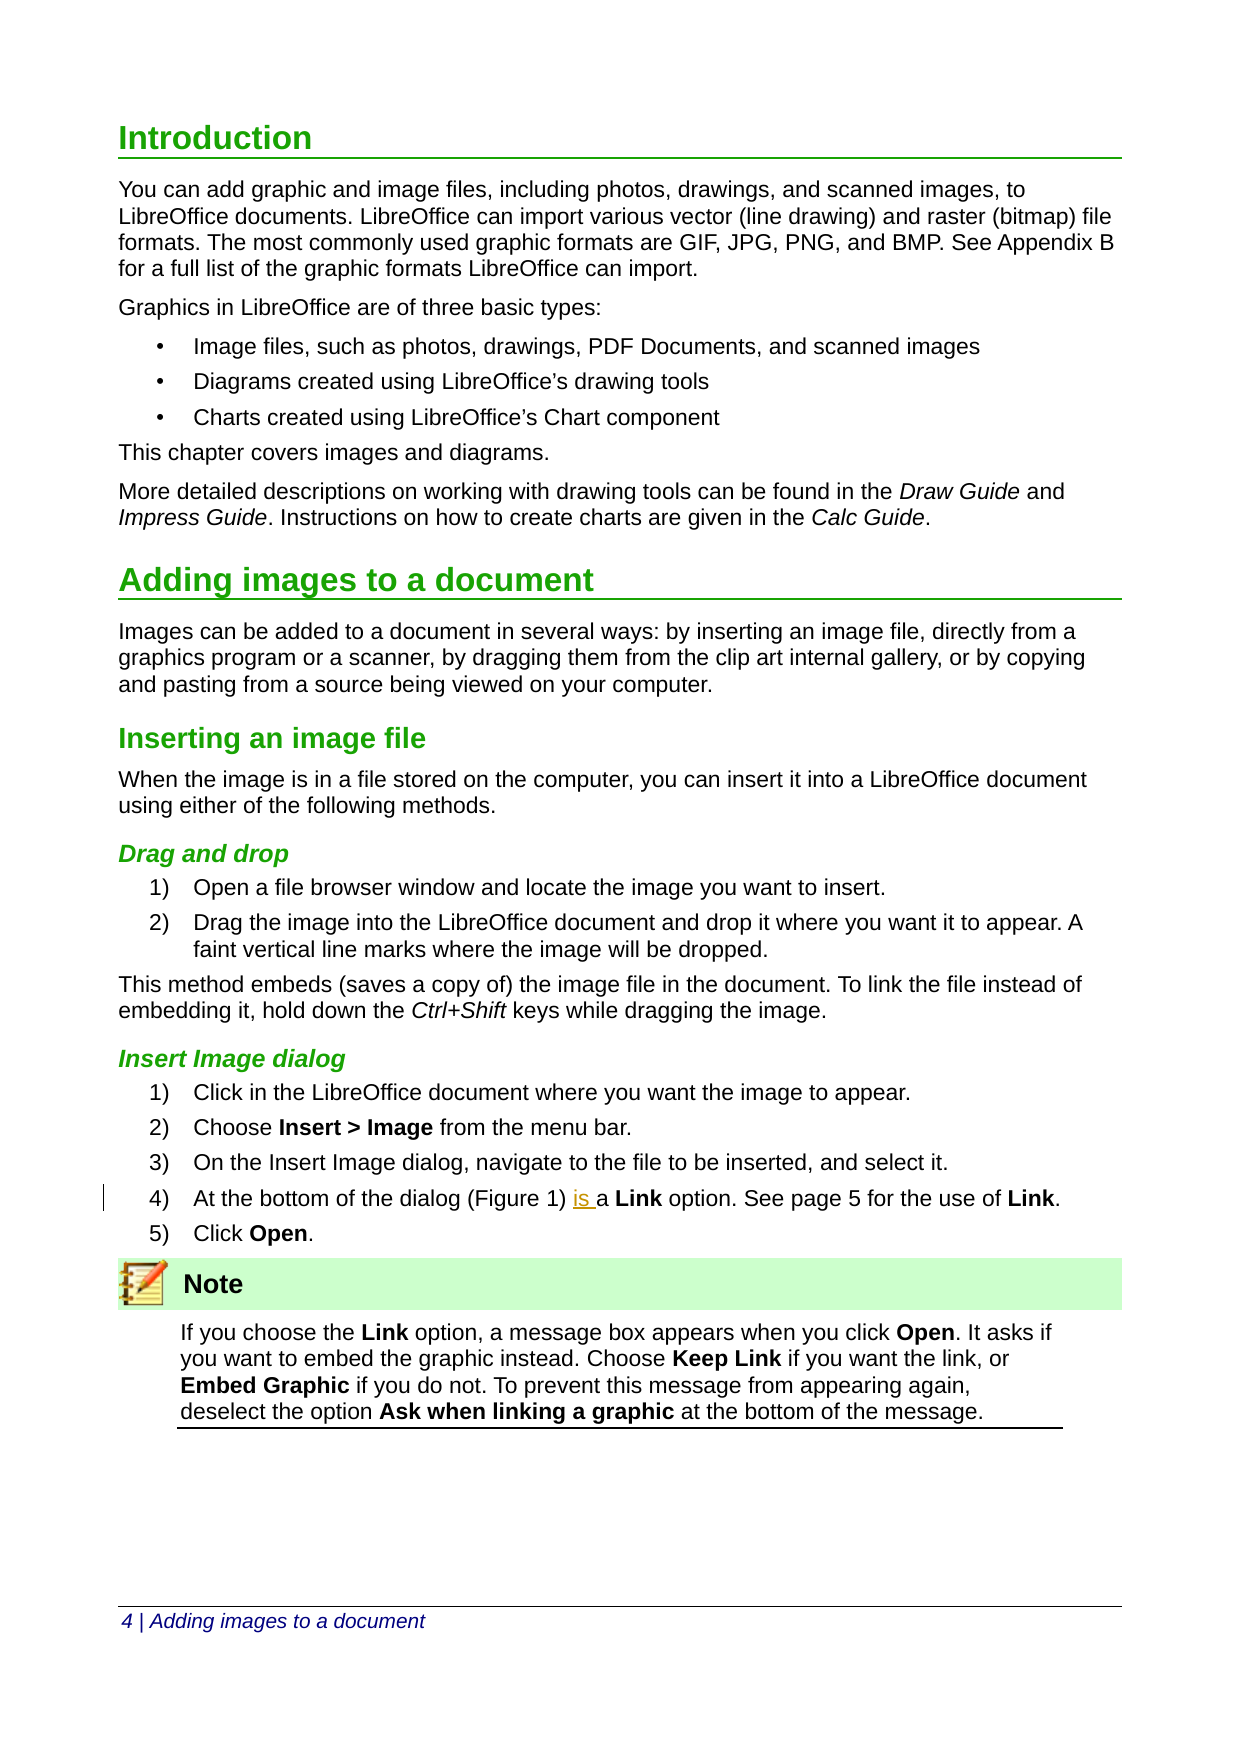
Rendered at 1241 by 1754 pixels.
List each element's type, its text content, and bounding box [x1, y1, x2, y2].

subtitle Insert Image dialog [118, 1044, 1122, 1073]
list Image files, such as photos, drawings, PDF Documents, and scanned images [156, 333, 1122, 359]
list Drag the image into the LibreOffice document and drop it where you want it to appear. A faint vertical line marks where the image will be dropped. [169, 909, 1122, 962]
list Choose Insert > Image from the menu bar. [169, 1114, 1122, 1140]
list Charts created using LibreOffice’s Chart component [156, 403, 1122, 430]
text You can add graphic and image files, including photos, drawings, and scanned images, to LibreOffice documents. LibreOffice can import various vector (line drawing) and raster (bitmap) file formats. The most commonly used graphic formats are GIF, JPG, PNG, and BMP. See Appendix B for a full list of the graphic formats LibreOffice can import. [118, 176, 1122, 282]
subtitle Introduction [118, 118, 1122, 157]
text If you choose the Link option, a message box appears when you click Open. It asks if you want to embed the graphic instead. Choose Keep Link if you want the link, or Embed Graphic if you do not. To prevent this message from appearing again, deselect the option Ask when linking a graphic at the bottom of the message. [177, 1316, 1063, 1427]
list Diagrams created using LibreOffice’s drawing tools [156, 368, 1122, 395]
text This chapter covers images and diagrams. [118, 439, 1122, 465]
text When the image is in a file stored on the computer, you can insert it into a LibreOffice document using either of the following methods. [118, 766, 1122, 819]
text Images can be added to a document in several ways: by inserting an image file, directly from a graphics program or a scanner, by dragging them from the clip art internal gallery, or by copying and pasting from a source being viewed on your computer. [118, 618, 1122, 697]
text More detailed descriptions on working with drawing tools can be found in the Draw Guide and Impress Guide. Instructions on how to create charts are given in the Calc Guide. [118, 478, 1122, 530]
subtitle Inserting an image file [118, 721, 1122, 754]
list Click in the LibreOffice document where you want the image to appear. [169, 1079, 1122, 1105]
list On the Insert Image dialog, navigate to the file to be inserted, and select it. [169, 1149, 1122, 1176]
list Graphics in LibreOffice are of three basic types: [118, 294, 1122, 321]
list Click Open. [169, 1220, 1122, 1246]
list Open a file browser window and locate the image you want to insert. [169, 874, 1122, 900]
text This method embeds (saves a copy of) the image file in the document. To link the file instead of embedding it, hold down the Ctrl+Shift keys while dragging the image. [118, 971, 1122, 1023]
list At the bottom of the dialog (Figure 1) is a Link option. See page 5 for the use of Link. [169, 1184, 1122, 1211]
subtitle Note [118, 1258, 1122, 1310]
subtitle Drag and drop [118, 839, 1122, 868]
picture [119, 1258, 170, 1309]
subtitle Adding images to a document [118, 560, 1122, 598]
